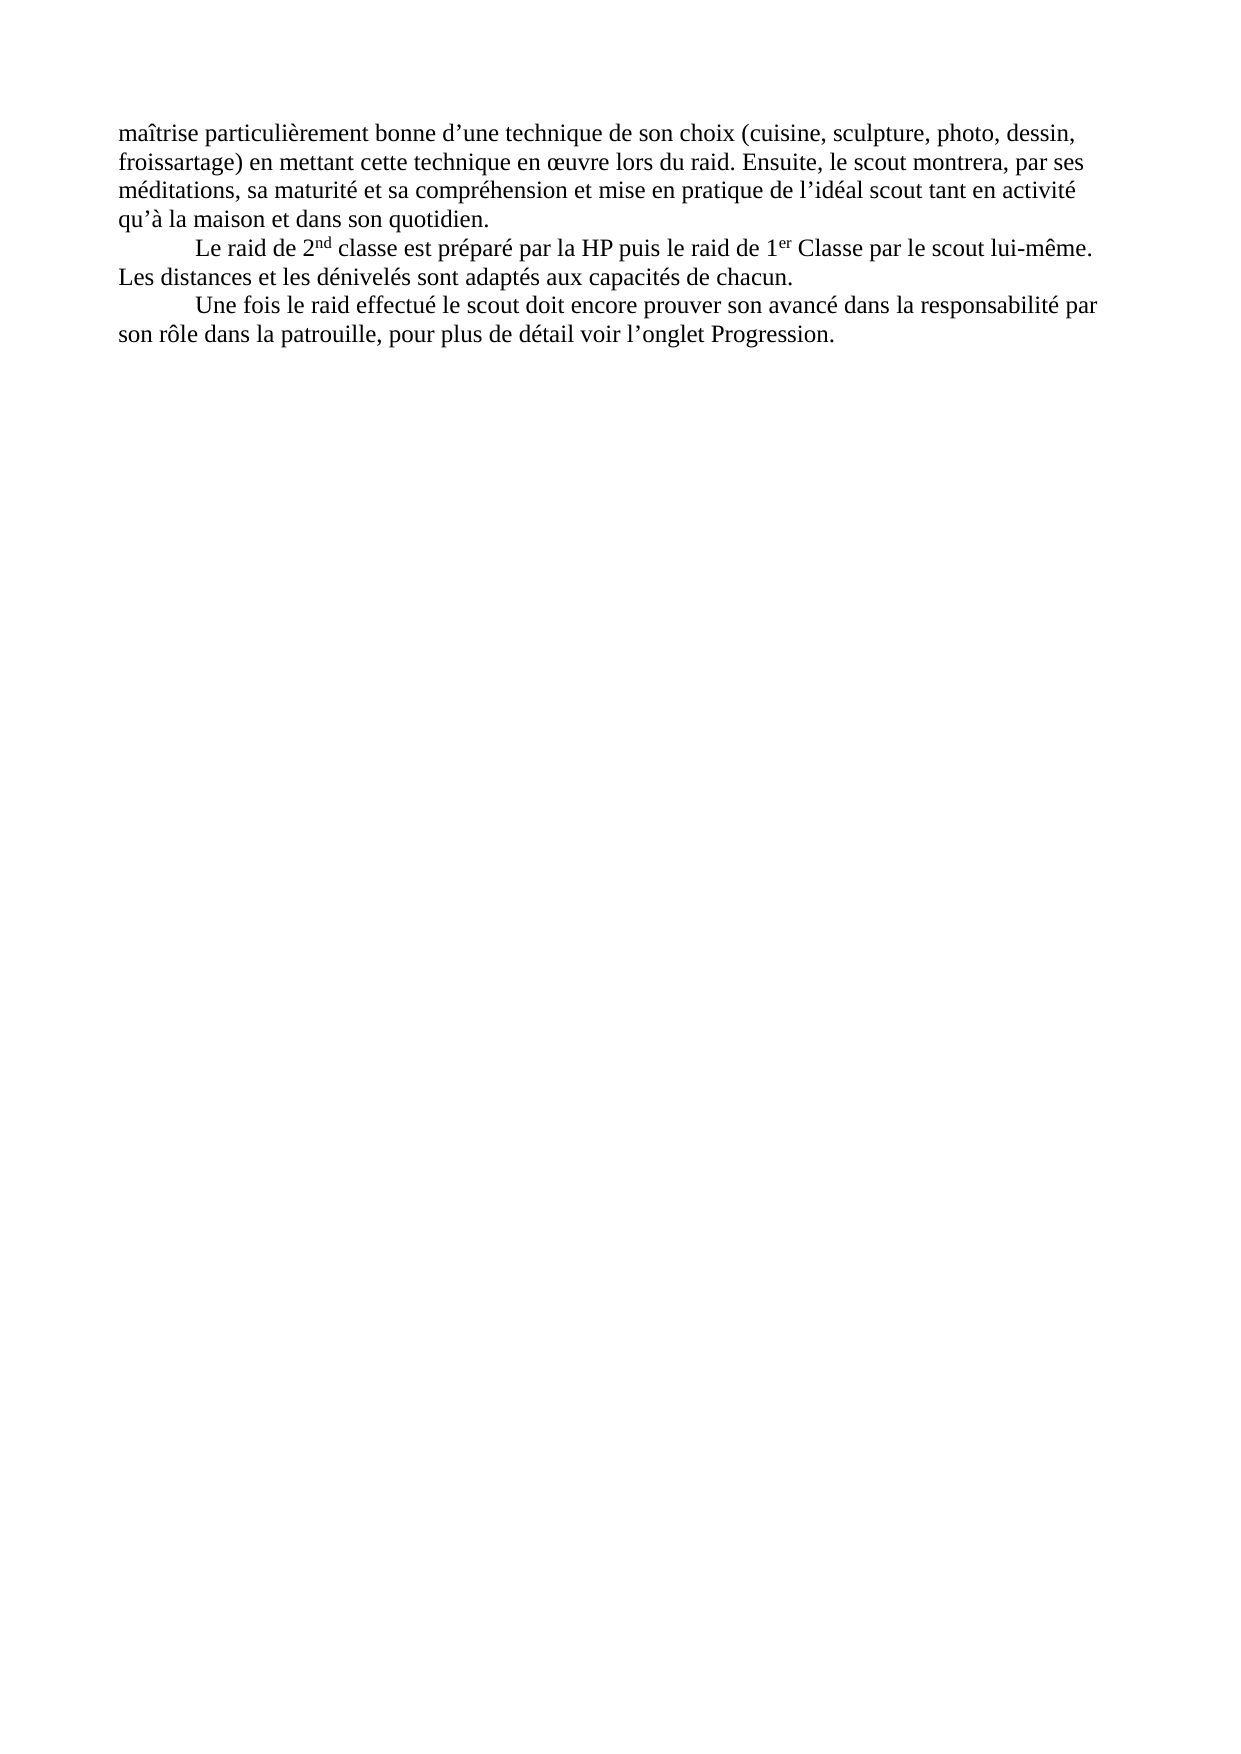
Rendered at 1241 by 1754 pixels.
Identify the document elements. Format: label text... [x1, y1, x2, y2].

text maîtrise particulièrement bonne d’une technique de son choix (cuisine, sculpture, photo, dessin, froissartage) en mettant cette technique en œuvre lors du raid. Ensuite, le scout montrera, par ses méditations, sa maturité et sa compréhension et mise en pratique de l’idéal scout tant en activité qu’à la maison et dans son quotidien. [118, 118, 1122, 233]
text Le raid de 2nd classe est préparé par la HP puis le raid de 1er Classe par le scout lui-même. Les distances et les dénivelés sont adaptés aux capacités de chacun. [118, 233, 1122, 291]
text Une fois le raid effectué le scout doit encore prouver son avancé dans la responsabilité par son rôle dans la patrouille, pour plus de détail voir l’onglet Progression. [118, 291, 1122, 348]
